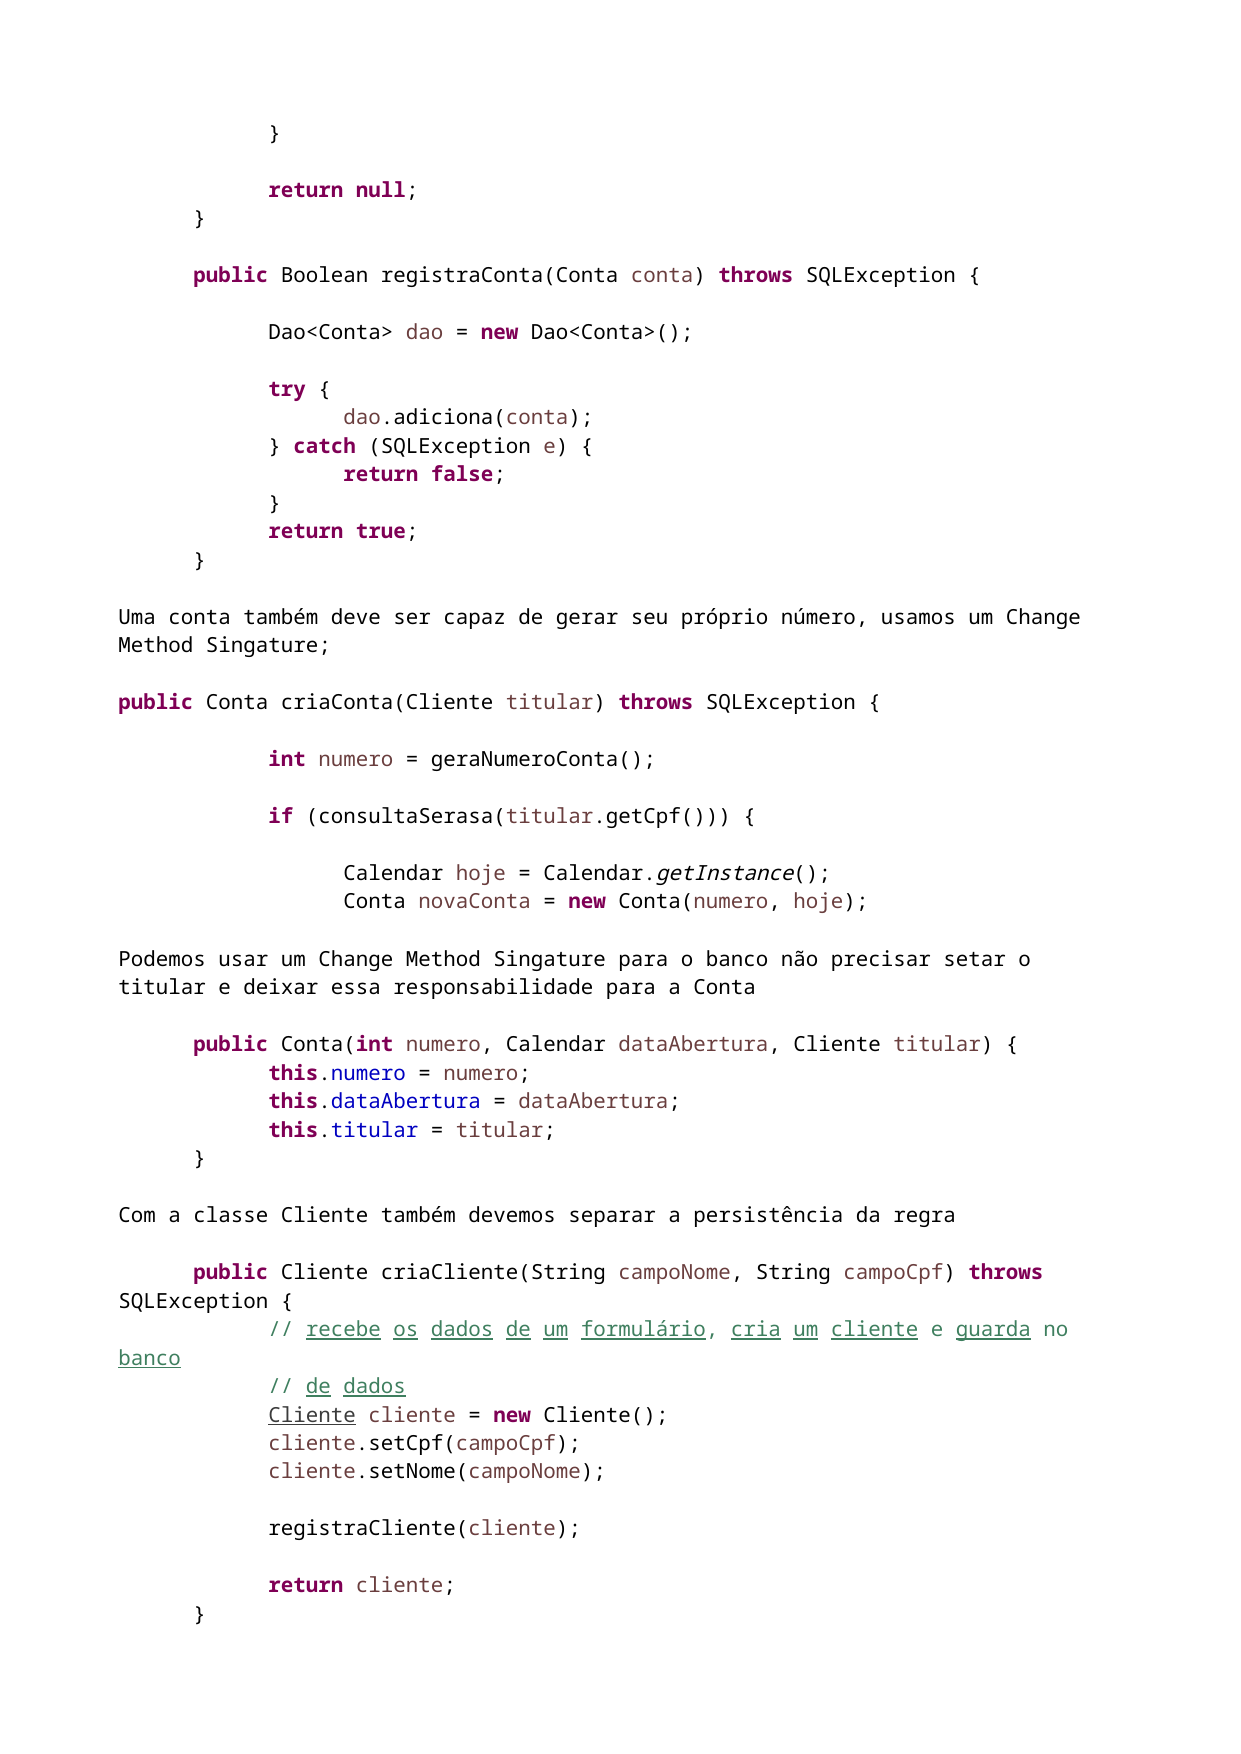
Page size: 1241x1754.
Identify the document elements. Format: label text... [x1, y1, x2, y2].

text } [118, 1599, 1122, 1627]
text return null; [118, 175, 1122, 203]
text this.titular = titular; [118, 1115, 1122, 1143]
text if (consultaSerasa(titular.getCpf())) { [118, 801, 1122, 830]
text return cliente; [118, 1570, 1122, 1599]
text // recebe os dados de um formulário, cria um cliente e guarda no banco [118, 1314, 1122, 1371]
text } [118, 1143, 1122, 1172]
text } [118, 545, 1122, 573]
text public Boolean registraConta(Conta conta) throws SQLException { [118, 260, 1122, 289]
text Uma conta também deve ser capaz de gerar seu próprio número, usamos um Change Method Singature; [118, 602, 1122, 659]
text try { [118, 374, 1122, 402]
text public Conta criaConta(Cliente titular) throws SQLException { [118, 687, 1122, 716]
text } catch (SQLException e) { [118, 431, 1122, 459]
text return false; [118, 459, 1122, 488]
text Dao<Conta> dao = new Dao<Conta>(); [118, 317, 1122, 346]
text Podemos usar um Change Method Singature para o banco não precisar setar o titular e deixar essa responsabilidade para a Conta [118, 944, 1122, 1001]
text return true; [118, 516, 1122, 545]
text dao.adiciona(conta); [118, 402, 1122, 431]
text this.dataAbertura = dataAbertura; [118, 1086, 1122, 1115]
text } [118, 203, 1122, 232]
text registraCliente(cliente); [118, 1513, 1122, 1542]
text } [118, 118, 1122, 147]
text this.numero = numero; [118, 1058, 1122, 1086]
text } [118, 488, 1122, 516]
text // de dados [118, 1371, 1122, 1400]
text Conta novaConta = new Conta(numero, hoje); [118, 887, 1122, 915]
text Calendar hoje = Calendar.getInstance(); [118, 858, 1122, 887]
text cliente.setNome(campoNome); [118, 1457, 1122, 1485]
text public Conta(int numero, Calendar dataAbertura, Cliente titular) { [118, 1029, 1122, 1058]
text int numero = geraNumeroConta(); [118, 744, 1122, 773]
text public Cliente criaCliente(String campoNome, String campoCpf) throws SQLException { [118, 1257, 1122, 1314]
text cliente.setCpf(campoCpf); [118, 1428, 1122, 1457]
text Com a classe Cliente também devemos separar a persistência da regra [118, 1200, 1122, 1229]
text Cliente cliente = new Cliente(); [118, 1400, 1122, 1428]
